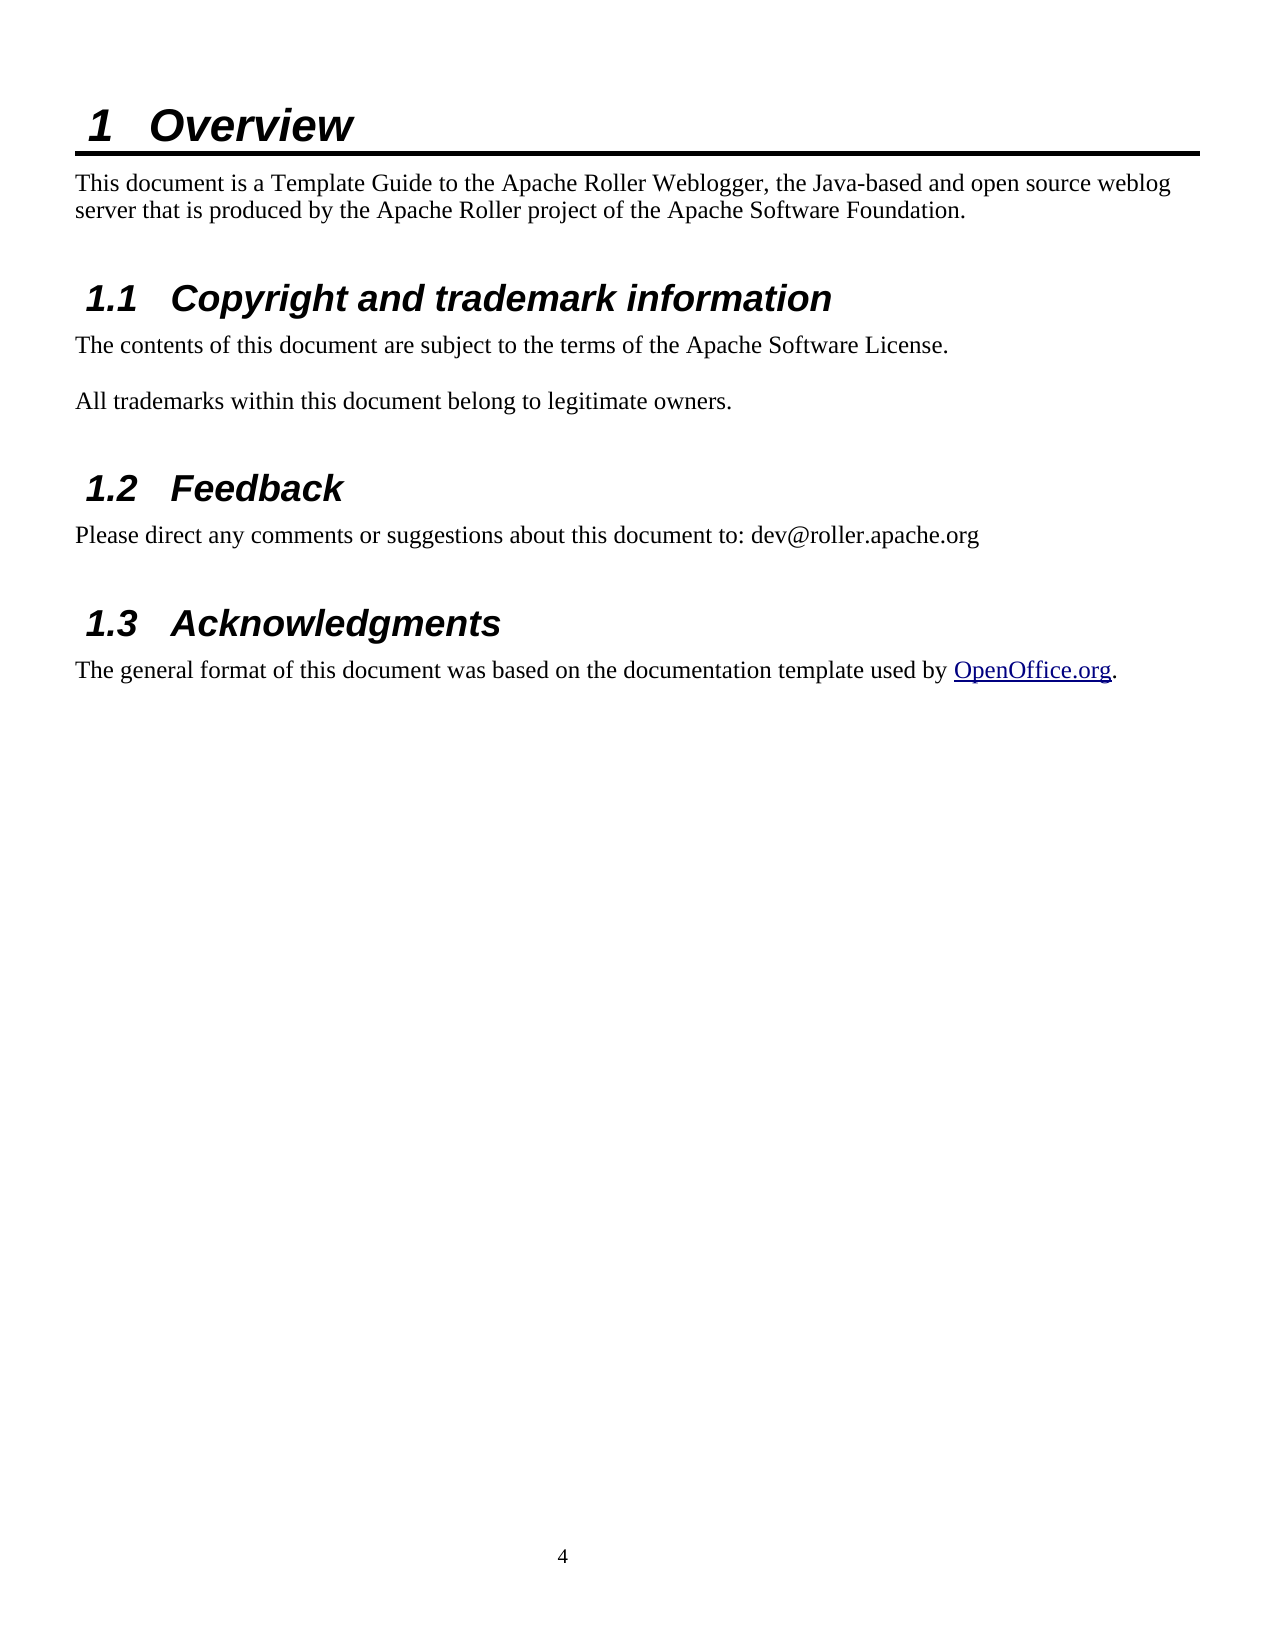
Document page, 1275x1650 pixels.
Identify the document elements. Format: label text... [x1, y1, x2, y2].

subtitle Copyright and trademark information [75, 277, 1200, 319]
text All trademarks within this document belong to legitimate owners. [75, 387, 1200, 414]
subtitle Overview [75, 100, 1200, 151]
subtitle Feedback [75, 467, 1200, 509]
text Please direct any comments or suggestions about this document to: dev@roller.apache.org [75, 522, 1200, 549]
subtitle Acknowledgments [75, 602, 1200, 644]
text The general format of this document was based on the documentation template used by OpenOffice.org. [75, 656, 1200, 684]
text This document is a Template Guide to the Apache Roller Weblogger, the Java-based and open source weblog server that is produced by the Apache Roller project of the Apache Software Foundation. [75, 169, 1200, 224]
text The contents of this document are subject to the terms of the Apache Software License. [75, 331, 1200, 359]
